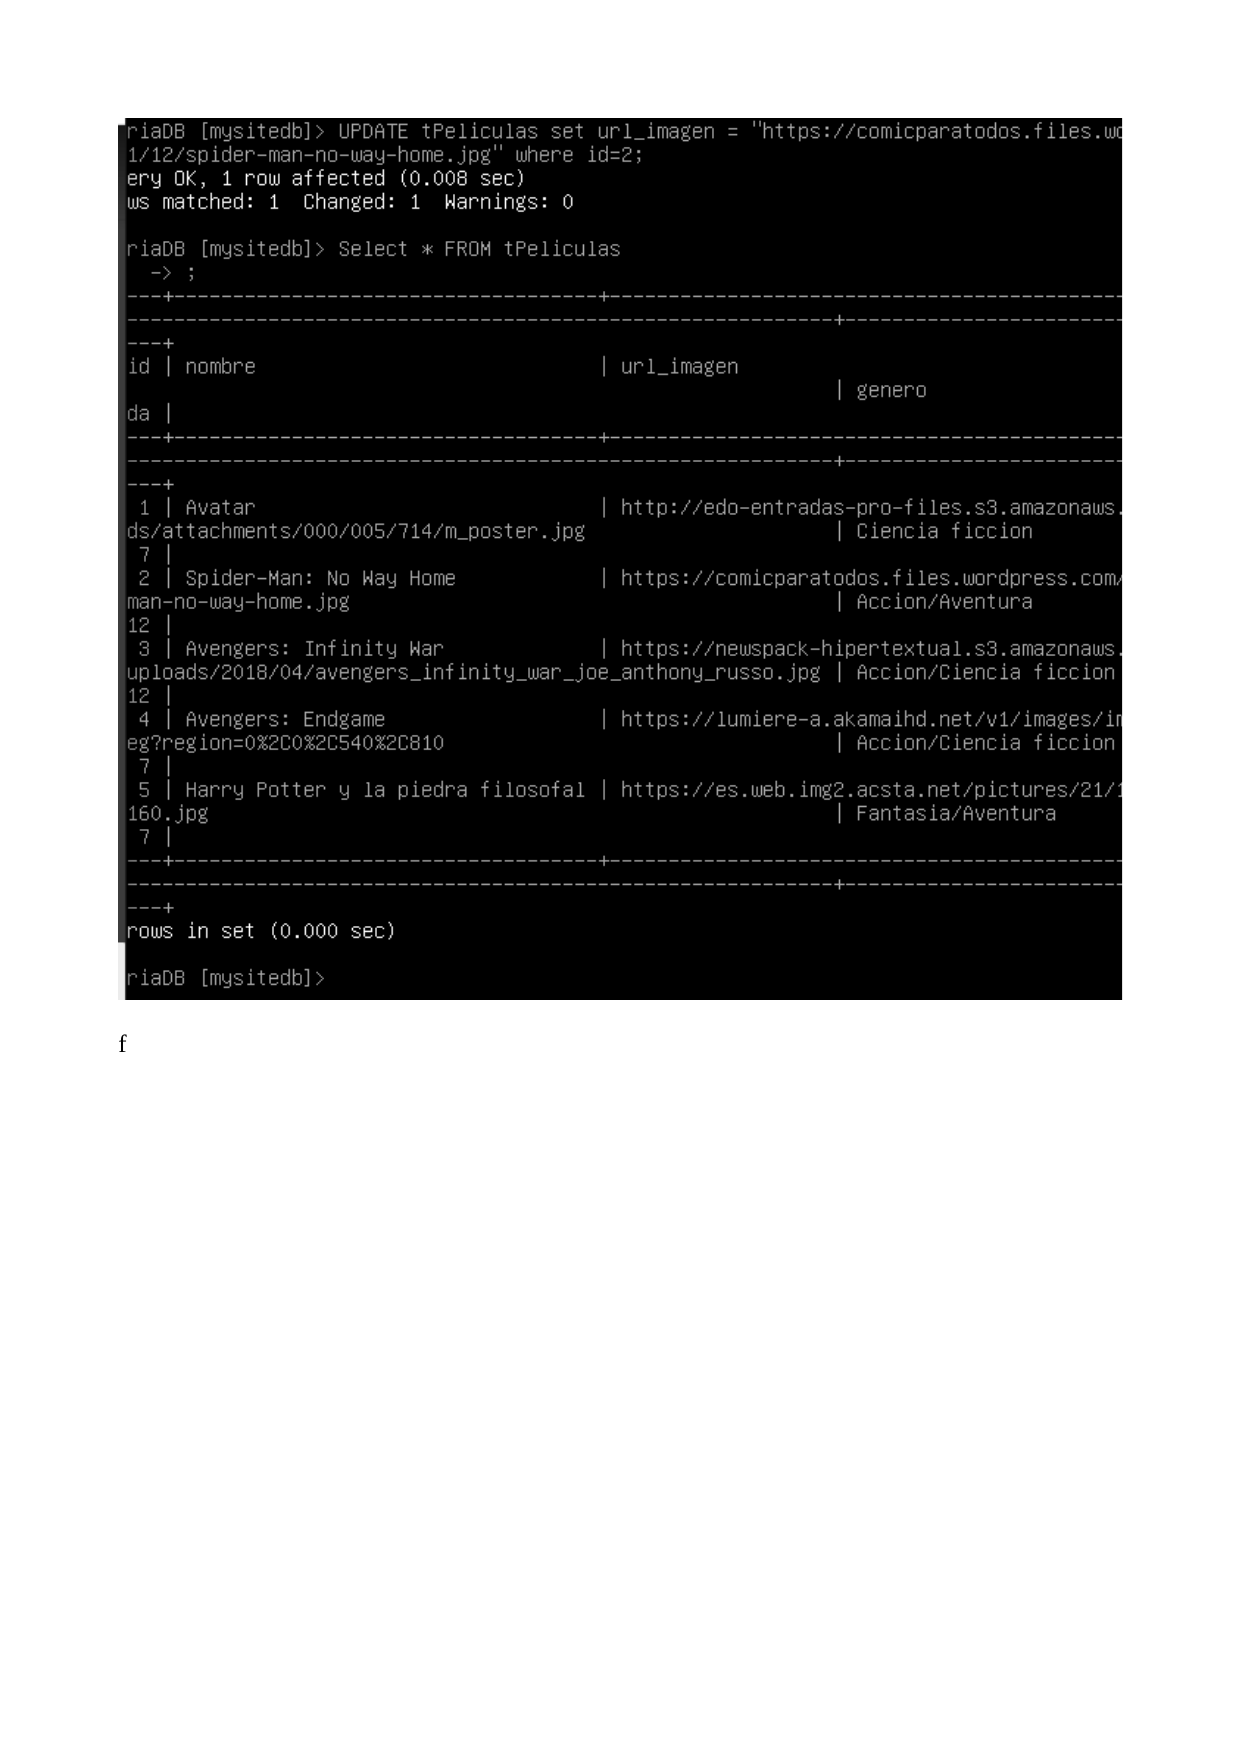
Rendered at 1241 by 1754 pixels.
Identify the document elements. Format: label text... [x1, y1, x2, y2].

text f [118, 1029, 1122, 1057]
picture [118, 118, 1123, 1000]
